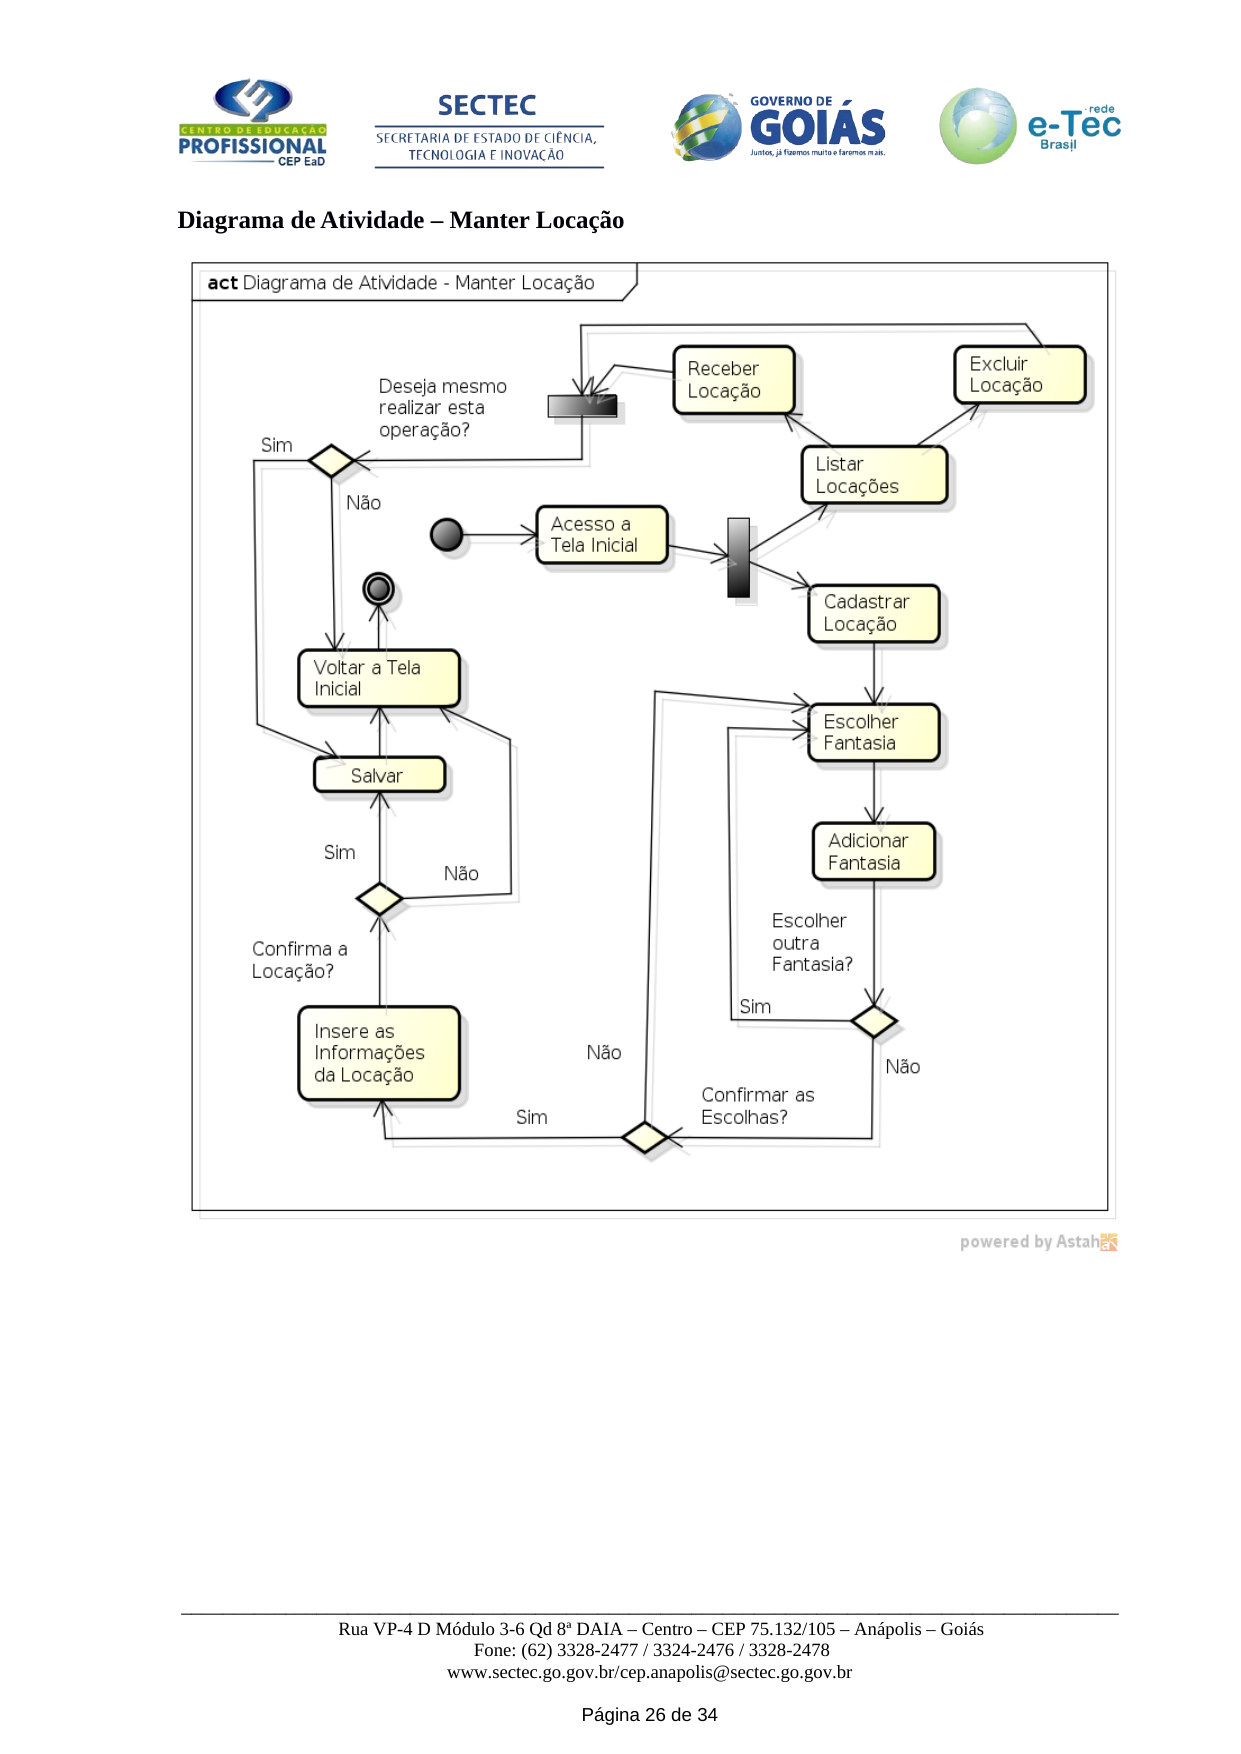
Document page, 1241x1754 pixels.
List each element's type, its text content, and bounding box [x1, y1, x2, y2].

text Diagrama de Atividade – Manter Locação [177, 205, 1122, 234]
picture [177, 75, 1123, 176]
picture [177, 248, 1123, 1257]
